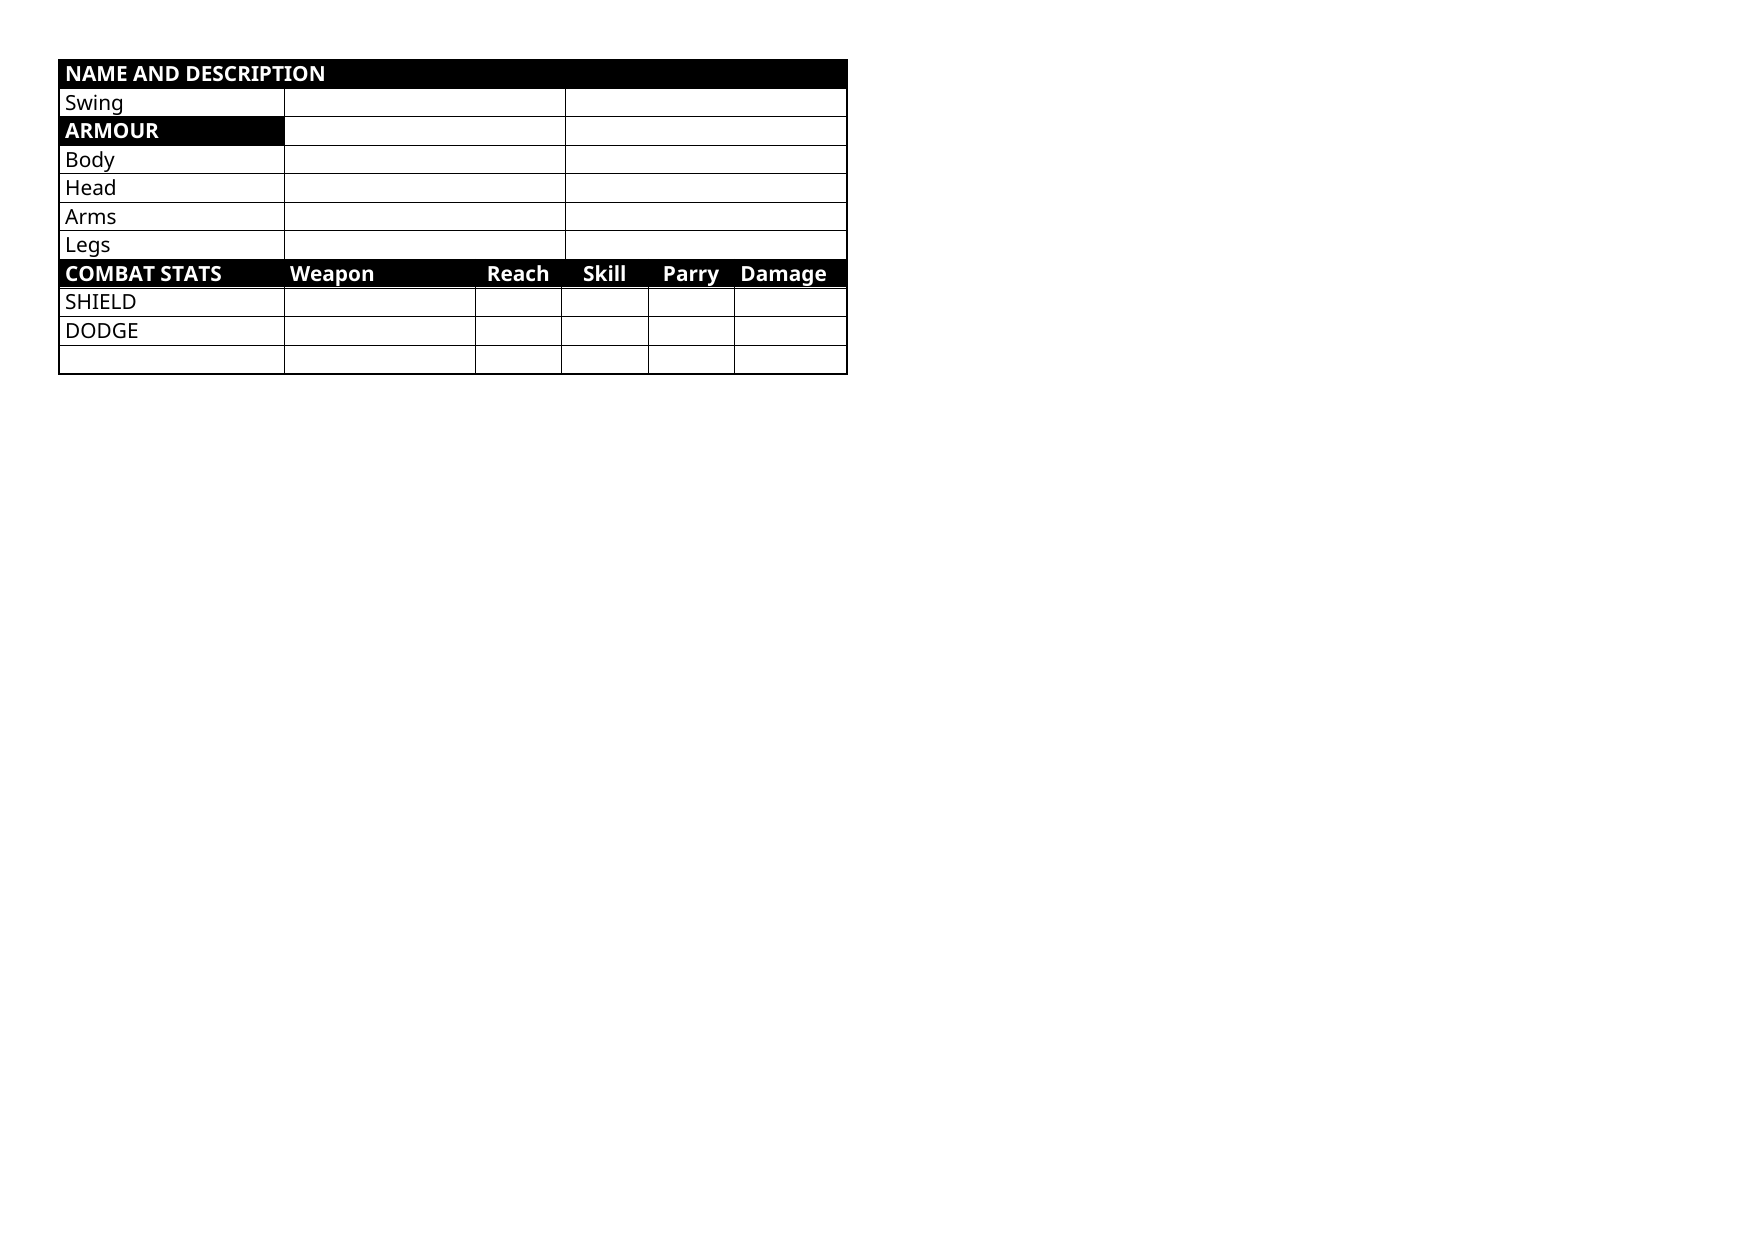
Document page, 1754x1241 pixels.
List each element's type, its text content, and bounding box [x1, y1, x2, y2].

table_cell [649, 289, 734, 316]
table_cell [476, 346, 561, 373]
table_cell DODGE [60, 317, 284, 344]
table_cell [285, 203, 565, 230]
table_cell [566, 89, 846, 116]
table_cell [476, 289, 561, 316]
table_cell [60, 346, 284, 373]
table_cell [566, 117, 846, 145]
table_cell [285, 231, 565, 259]
table_cell [285, 146, 565, 173]
table_cell [735, 289, 846, 316]
table_cell [285, 174, 565, 202]
table_cell [566, 146, 846, 173]
table_cell Skill [562, 260, 648, 287]
table_cell [649, 346, 734, 373]
table_cell [285, 117, 565, 145]
table_cell [285, 317, 475, 344]
table_cell Legs [60, 231, 284, 259]
table_cell [285, 289, 475, 316]
table_cell [735, 346, 846, 373]
table_cell Reach [476, 260, 561, 287]
table_cell [285, 89, 565, 116]
table_cell Body [60, 146, 284, 173]
table_cell [735, 317, 846, 344]
table_cell Parry [649, 260, 734, 287]
table_header NAME AND DESCRIPTION [60, 60, 846, 88]
table_cell [649, 317, 734, 344]
table_cell [476, 317, 561, 344]
table_cell Head [60, 174, 284, 202]
table_cell Swing [60, 89, 284, 116]
table_cell [566, 174, 846, 202]
table_cell [285, 346, 475, 373]
table_cell Weapon [285, 260, 475, 287]
table_cell [566, 203, 846, 230]
table_cell Arms [60, 203, 284, 230]
table_cell Damage [735, 260, 846, 287]
table_cell [562, 289, 648, 316]
table_cell ARMOUR [60, 117, 284, 145]
table_cell [566, 231, 846, 259]
table_cell COMBAT STATS [60, 260, 284, 287]
table_cell [562, 346, 648, 373]
table_cell [562, 317, 648, 344]
table_cell SHIELD [60, 289, 284, 316]
